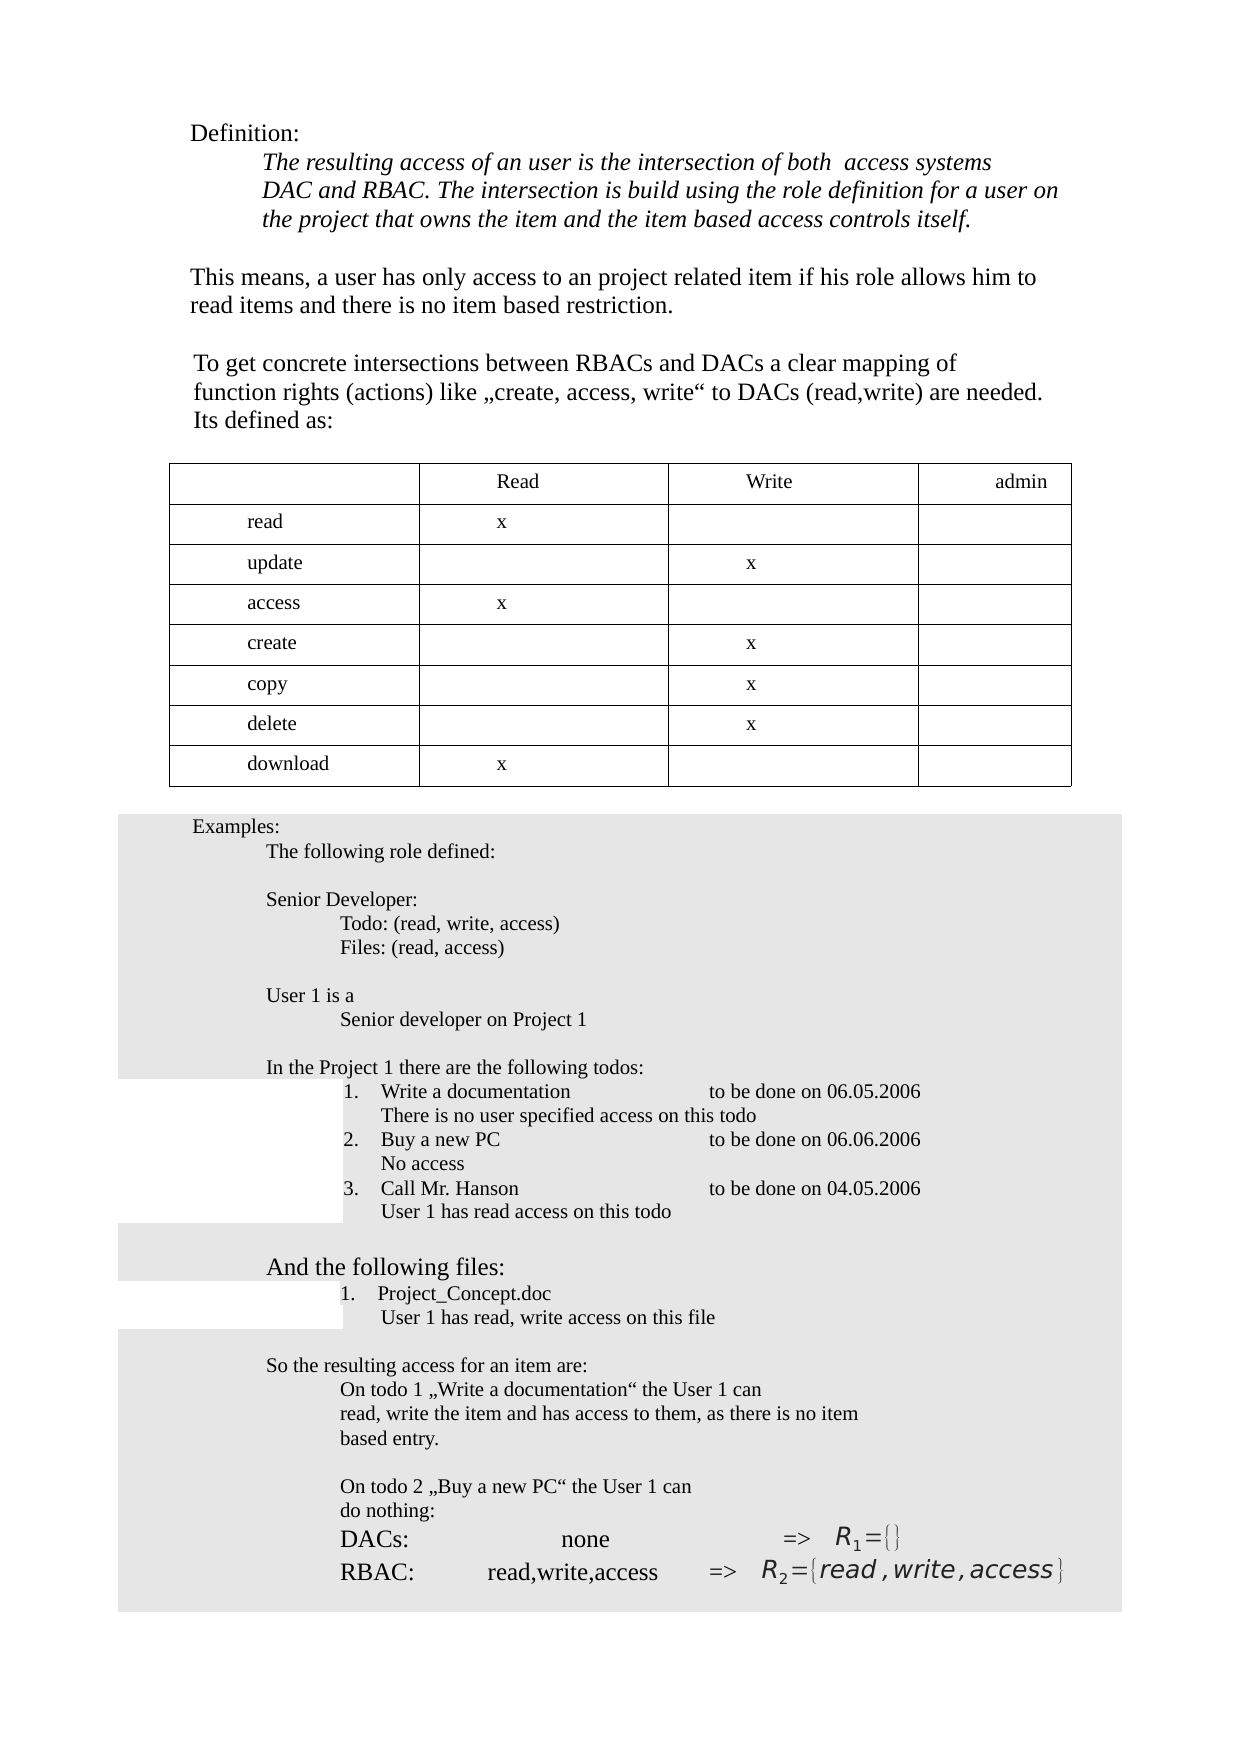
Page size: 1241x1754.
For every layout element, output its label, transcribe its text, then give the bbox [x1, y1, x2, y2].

list Write a documentation to be done on 06.05.2006 [343, 1079, 1122, 1103]
table_cell [420, 666, 668, 705]
table_cell access [170, 585, 419, 624]
text Todo: (read, write, access) [118, 911, 1122, 935]
list Buy a new PC to be done on 06.06.2006 [343, 1127, 1122, 1151]
text RBAC: read,write,access => [118, 1555, 1122, 1588]
table_cell [669, 505, 918, 544]
table_cell [919, 666, 1071, 705]
table_cell x [669, 706, 918, 745]
text On todo 1 „Write a documentation“ the User 1 can [118, 1377, 1122, 1401]
text DACs: none => [118, 1522, 1122, 1555]
table_cell x [669, 625, 918, 665]
table_cell [420, 706, 668, 745]
text This means, a user has only access to an project related item if his role allows him to [190, 262, 1122, 291]
text On todo 2 „Buy a new PC“ the User 1 can [118, 1473, 1122, 1498]
list User 1 has read access on this todo [343, 1199, 1122, 1223]
table_cell [919, 625, 1071, 665]
text DAC and RBAC. The intersection is build using the role definition for a user on [262, 176, 1122, 204]
table_cell create [170, 625, 419, 665]
table_header Write [669, 464, 918, 503]
text Senior developer on Project 1 [118, 1007, 1122, 1031]
text The resulting access of an user is the intersection of both access systems [262, 147, 1122, 176]
text read, write the item and has access to them, as there is no item [118, 1401, 1122, 1425]
table_cell x [420, 585, 668, 624]
text function rights (actions) like „create, access, write“ to DACs (read,write) are needed. [193, 377, 1122, 406]
text Examples: [118, 814, 1122, 838]
list Project_Concept.doc [340, 1281, 1122, 1305]
table_cell [919, 746, 1071, 786]
table_header admin [919, 464, 1071, 503]
text In the Project 1 there are the following todos: [118, 1055, 1122, 1079]
list No access [343, 1151, 1122, 1175]
text Its defined as: [193, 406, 1122, 434]
table_cell [919, 706, 1071, 745]
table_cell update [170, 545, 419, 584]
text Senior Developer: [118, 887, 1122, 911]
table_cell [919, 505, 1071, 544]
text The following role defined: [118, 838, 1122, 863]
list User 1 has read, write access on this file [343, 1305, 1122, 1329]
table_cell x [420, 505, 668, 544]
table_cell [919, 585, 1071, 624]
table_cell copy [170, 666, 419, 705]
text the project that owns the item and the item based access controls itself. [262, 204, 1122, 233]
table_cell x [420, 746, 668, 786]
table_cell [919, 545, 1071, 584]
text User 1 is a [118, 983, 1122, 1007]
list There is no user specified access on this todo [343, 1103, 1122, 1127]
table_cell [669, 585, 918, 624]
table_header Read [420, 464, 668, 503]
table_cell delete [170, 706, 419, 745]
text To get concrete intersections between RBACs and DACs a clear mapping of [193, 348, 1122, 377]
text read items and there is no item based restriction. [190, 291, 1122, 319]
text Definition: [190, 118, 1122, 147]
table_cell x [669, 545, 918, 584]
text Files: (read, access) [118, 935, 1122, 959]
table_header [170, 464, 419, 503]
text do nothing: [118, 1498, 1122, 1522]
table_cell read [170, 505, 419, 544]
table_cell x [669, 666, 918, 705]
text based entry. [118, 1425, 1122, 1449]
text And the following files: [118, 1252, 1122, 1281]
list Call Mr. Hanson to be done on 04.05.2006 [343, 1175, 1122, 1199]
table_cell [420, 545, 668, 584]
table_cell download [170, 746, 419, 786]
table_cell [669, 746, 918, 786]
table_cell [420, 625, 668, 665]
text So the resulting access for an item are: [118, 1353, 1122, 1377]
